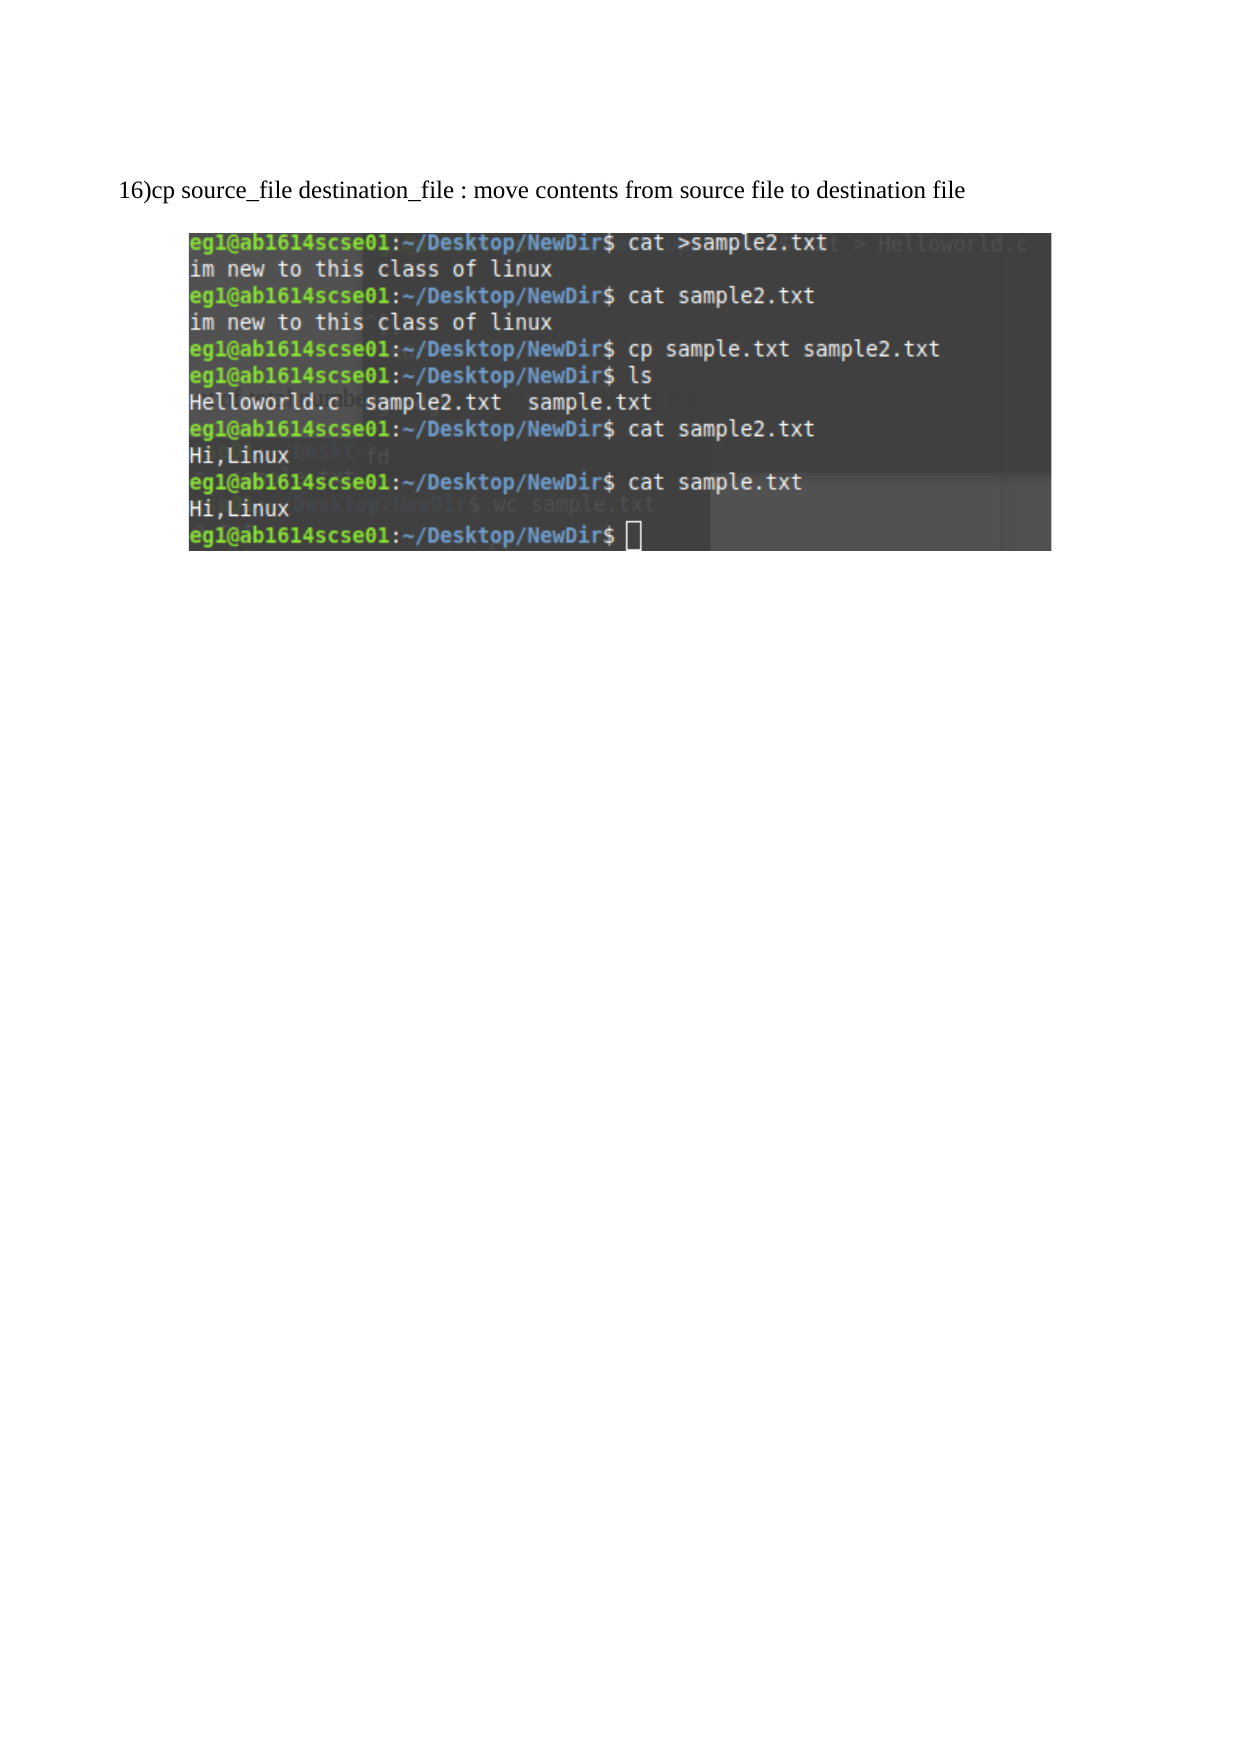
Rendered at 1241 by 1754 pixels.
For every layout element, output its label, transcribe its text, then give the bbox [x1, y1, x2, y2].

picture [188, 233, 1052, 551]
text 16)cp source_file destination_file : move contents from source file to destination file [118, 176, 1122, 204]
